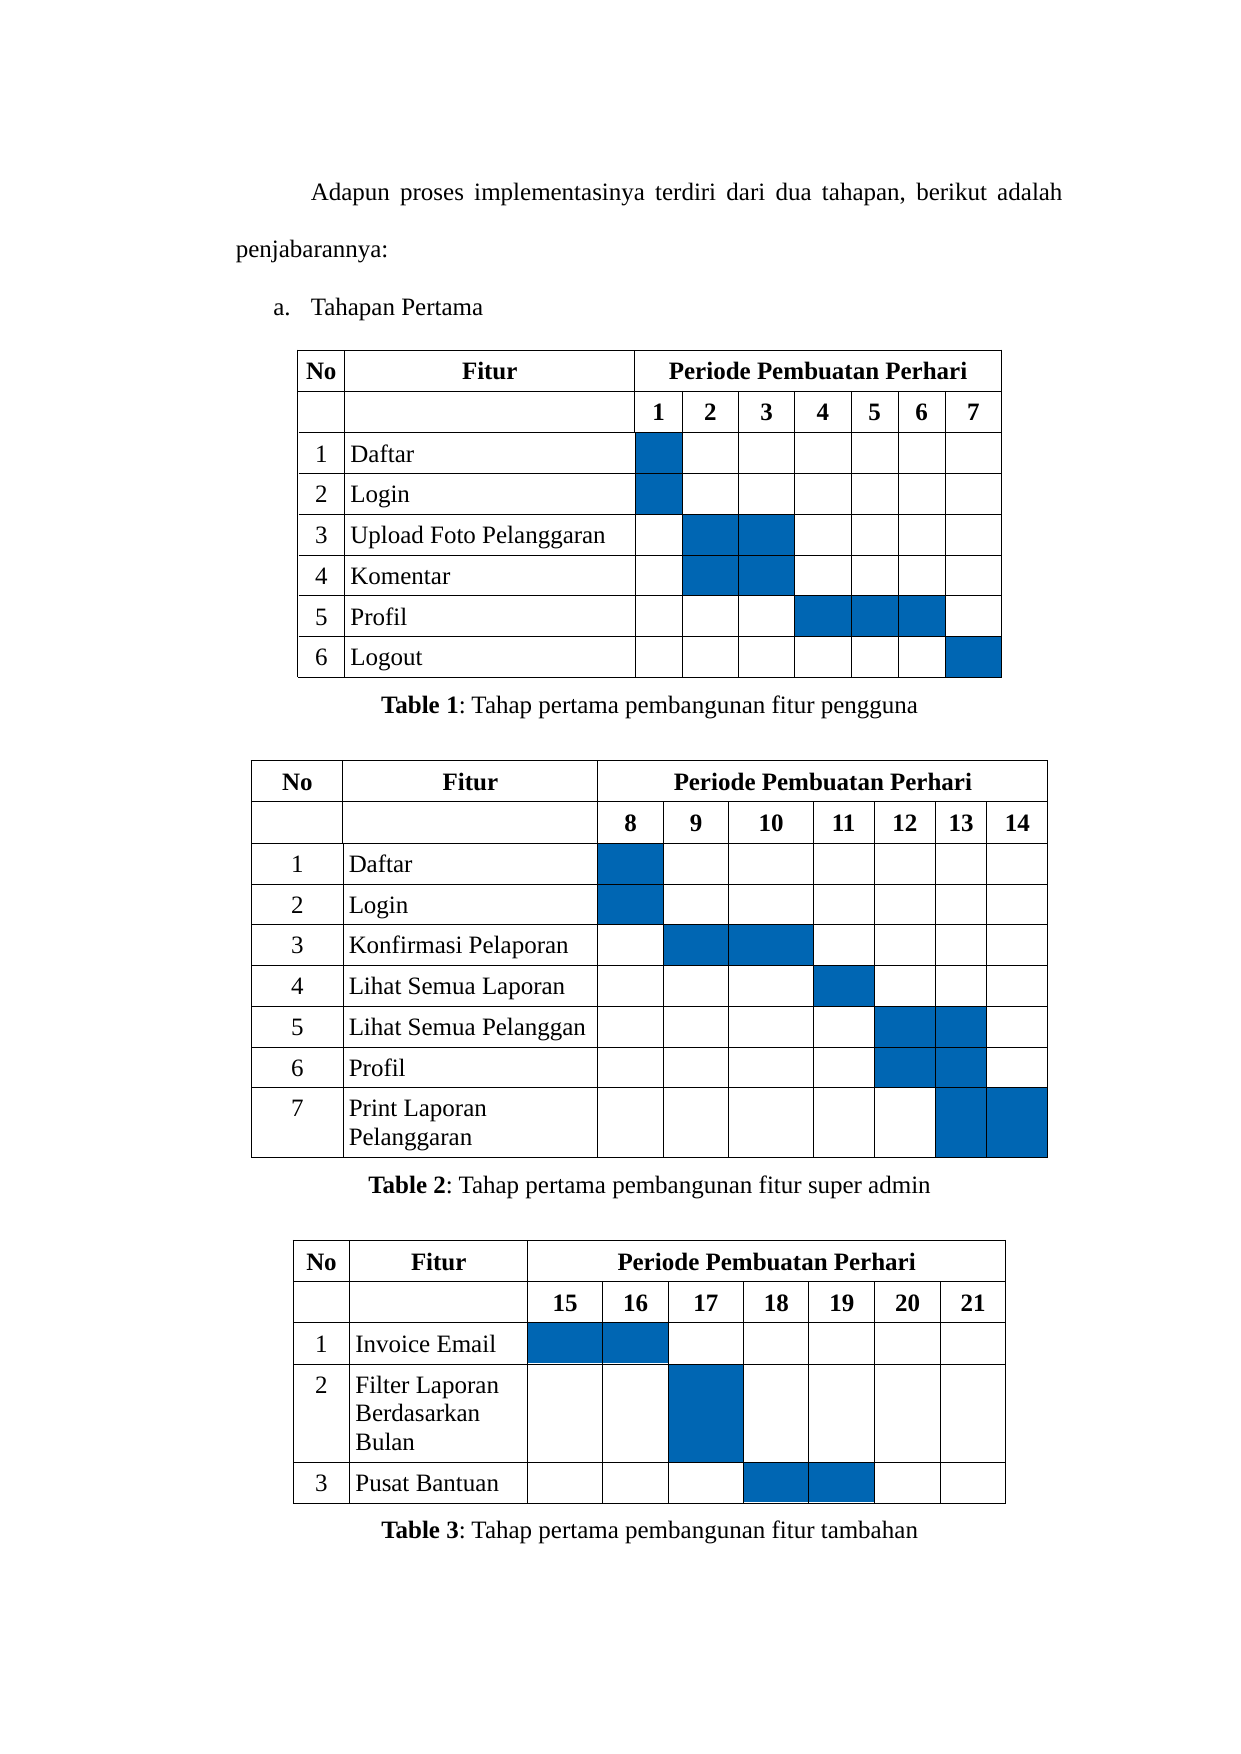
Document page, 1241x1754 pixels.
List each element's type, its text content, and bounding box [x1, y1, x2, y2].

table_cell 2 [252, 885, 343, 924]
table_cell [795, 596, 851, 636]
table_cell Upload Foto Pelanggaran [345, 515, 635, 555]
table_cell [729, 1088, 813, 1157]
table_cell [683, 433, 738, 473]
table_cell [946, 433, 1001, 473]
table_cell [603, 1323, 668, 1363]
table_cell [899, 433, 945, 473]
table_cell [744, 1463, 808, 1502]
table_cell [987, 1088, 1047, 1157]
table_cell [795, 515, 851, 555]
table_cell 18 [744, 1282, 808, 1322]
table_cell [946, 474, 1001, 514]
table_cell [814, 844, 874, 884]
table_cell 17 [669, 1282, 743, 1322]
table_cell [683, 596, 738, 636]
table_cell [729, 1048, 813, 1087]
table_cell [729, 1007, 813, 1047]
table_cell [636, 433, 682, 473]
table_cell [683, 515, 738, 555]
table_cell [664, 925, 728, 965]
table_cell [603, 1463, 668, 1502]
table_header Periode Pembuatan Perhari [528, 1241, 1005, 1281]
text Adapun proses implementasinya terdiri dari dua tahapan, berikut adalah penjabarannya: [236, 177, 1063, 263]
table_cell Daftar [345, 433, 635, 473]
table_cell [987, 844, 1047, 884]
table_cell [941, 1323, 1005, 1363]
table_cell [852, 515, 898, 555]
table_cell [683, 474, 738, 514]
table_cell [598, 966, 663, 1006]
table_cell 15 [528, 1282, 602, 1322]
table_cell [744, 1323, 808, 1363]
table_cell [814, 885, 874, 924]
table_cell [683, 556, 738, 595]
table_cell [795, 556, 851, 595]
table_cell 1 [252, 844, 343, 884]
table_cell [298, 392, 344, 432]
table_header Periode Pembuatan Perhari [598, 761, 1047, 801]
table_cell [852, 474, 898, 514]
table_cell 19 [809, 1282, 874, 1322]
table_cell [936, 1088, 986, 1157]
table_cell [729, 966, 813, 1006]
text Table 1: Tahap pertama pembangunan fitur pengguna [236, 690, 1063, 719]
table_cell [795, 474, 851, 514]
table_cell Filter Laporan Berdasarkan Bulan [350, 1365, 527, 1462]
table_cell 10 [729, 802, 813, 842]
table_cell [528, 1463, 602, 1502]
table_cell [875, 885, 935, 924]
table_cell [814, 1048, 874, 1087]
table_cell 14 [987, 802, 1047, 842]
table_cell 6 [298, 637, 344, 677]
table_cell [899, 474, 945, 514]
table_cell 7 [252, 1088, 343, 1157]
table_cell [739, 515, 794, 555]
table_cell [987, 925, 1047, 965]
table_cell [875, 844, 935, 884]
table_cell [946, 556, 1001, 595]
table_cell [987, 1007, 1047, 1047]
table_cell [852, 433, 898, 473]
table_cell 21 [941, 1282, 1005, 1322]
table_cell Invoice Email [350, 1323, 527, 1363]
table_header No [294, 1241, 349, 1281]
table_cell [729, 925, 813, 965]
table_cell 11 [814, 802, 874, 842]
table_cell [669, 1365, 743, 1462]
table_cell [875, 1088, 935, 1157]
table_cell [795, 637, 851, 677]
table_cell [852, 556, 898, 595]
table_cell [669, 1463, 743, 1502]
table_cell 7 [946, 392, 1001, 432]
table_cell [852, 596, 898, 636]
table_cell [598, 844, 663, 884]
table_cell [744, 1365, 808, 1462]
table_cell [528, 1323, 602, 1363]
table_cell [795, 433, 851, 473]
table_cell [875, 1007, 935, 1047]
table_cell [941, 1365, 1005, 1462]
table_cell 3 [252, 925, 343, 965]
table_cell [946, 637, 1001, 677]
table_header Periode Pembuatan Perhari [635, 351, 1001, 391]
table_cell [739, 556, 794, 595]
table_cell [729, 885, 813, 924]
table_cell [739, 637, 794, 677]
table_cell 2 [298, 474, 344, 514]
table_cell [899, 556, 945, 595]
table_cell [598, 925, 663, 965]
table_cell 4 [298, 556, 344, 595]
table_cell [809, 1463, 874, 1502]
table_cell Daftar [344, 844, 597, 884]
table_cell 4 [795, 392, 851, 432]
table_cell [899, 596, 945, 636]
table_cell [683, 637, 738, 677]
table_cell Konfirmasi Pelaporan [344, 925, 597, 965]
table_cell Lihat Semua Laporan [344, 966, 597, 1006]
table_cell [636, 474, 682, 514]
table_cell [729, 844, 813, 884]
table_cell [936, 1048, 986, 1087]
table_cell [936, 925, 986, 965]
table_cell [636, 596, 682, 636]
table_cell Print Laporan Pelanggaran [344, 1088, 597, 1157]
table_cell Pusat Bantuan [350, 1463, 527, 1502]
table_cell [664, 885, 728, 924]
table_cell [664, 1048, 728, 1087]
table_cell [598, 885, 663, 924]
table_cell 5 [852, 392, 898, 432]
table_cell 2 [683, 392, 738, 432]
table_cell [809, 1365, 874, 1462]
table_cell [875, 1323, 940, 1363]
table_header Fitur [345, 351, 634, 391]
table_cell [350, 1282, 527, 1322]
table_cell [814, 966, 874, 1006]
table_cell 20 [875, 1282, 940, 1322]
table_cell 8 [598, 802, 663, 842]
table_cell 1 [298, 433, 344, 473]
table_cell [875, 925, 935, 965]
table_cell [343, 802, 597, 842]
table_cell [252, 802, 342, 842]
table_cell [598, 1007, 663, 1047]
table_cell [936, 885, 986, 924]
table_cell [875, 966, 935, 1006]
table_cell [814, 925, 874, 965]
table_cell 12 [875, 802, 935, 842]
table_cell [899, 637, 945, 677]
table_header No [252, 761, 342, 801]
table_cell 3 [294, 1463, 349, 1502]
table_cell 4 [252, 966, 343, 1006]
table_cell [603, 1365, 668, 1462]
table_cell 6 [252, 1048, 343, 1087]
table_cell [598, 1048, 663, 1087]
table_cell [987, 885, 1047, 924]
table_cell [941, 1463, 1005, 1502]
table_cell [345, 392, 634, 432]
table_header Fitur [350, 1241, 527, 1281]
table_header Fitur [343, 761, 597, 801]
table_cell [936, 1007, 986, 1047]
table_cell Login [344, 885, 597, 924]
table_cell 6 [899, 392, 945, 432]
table_cell [875, 1365, 940, 1462]
list Tahapan Pertama [273, 292, 1063, 321]
table_cell [946, 515, 1001, 555]
table_cell 1 [635, 392, 682, 432]
table_cell [739, 474, 794, 514]
table_cell [809, 1323, 874, 1363]
table_cell [636, 515, 682, 555]
table_cell [636, 556, 682, 595]
table_cell Login [345, 474, 635, 514]
table_cell 5 [252, 1007, 343, 1047]
table_cell Komentar [345, 556, 635, 595]
table_cell Profil [344, 1048, 597, 1087]
table_cell [875, 1048, 935, 1087]
table_cell 1 [294, 1323, 349, 1363]
table_cell 9 [664, 802, 728, 842]
table_cell [598, 1088, 663, 1157]
table_cell [987, 1048, 1047, 1087]
table_cell [899, 515, 945, 555]
table_cell [987, 966, 1047, 1006]
table_cell 3 [298, 515, 344, 555]
table_header No [298, 351, 344, 391]
table_cell Logout [345, 637, 635, 677]
table_cell [669, 1323, 743, 1363]
table_cell [936, 844, 986, 884]
table_cell [814, 1007, 874, 1047]
table_cell [739, 596, 794, 636]
table_cell 3 [739, 392, 794, 432]
table_cell Profil [345, 596, 635, 636]
table_cell 2 [294, 1365, 349, 1462]
table_cell [664, 1007, 728, 1047]
text Table 2: Tahap pertama pembangunan fitur super admin [236, 1170, 1063, 1198]
table_cell [936, 966, 986, 1006]
table_cell [664, 1088, 728, 1157]
table_cell [528, 1365, 602, 1462]
table_cell [852, 637, 898, 677]
table_cell [814, 1088, 874, 1157]
table_cell [946, 596, 1001, 636]
table_cell 5 [298, 596, 344, 636]
table_cell [664, 966, 728, 1006]
table_cell [636, 637, 682, 677]
table_cell [664, 844, 728, 884]
table_cell Lihat Semua Pelanggan [344, 1007, 597, 1047]
table_cell [294, 1282, 349, 1322]
table_cell 13 [936, 802, 986, 842]
table_cell [875, 1463, 940, 1502]
text Table 3: Tahap pertama pembangunan fitur tambahan [236, 1516, 1063, 1544]
table_cell [739, 433, 794, 473]
table_cell 16 [603, 1282, 668, 1322]
